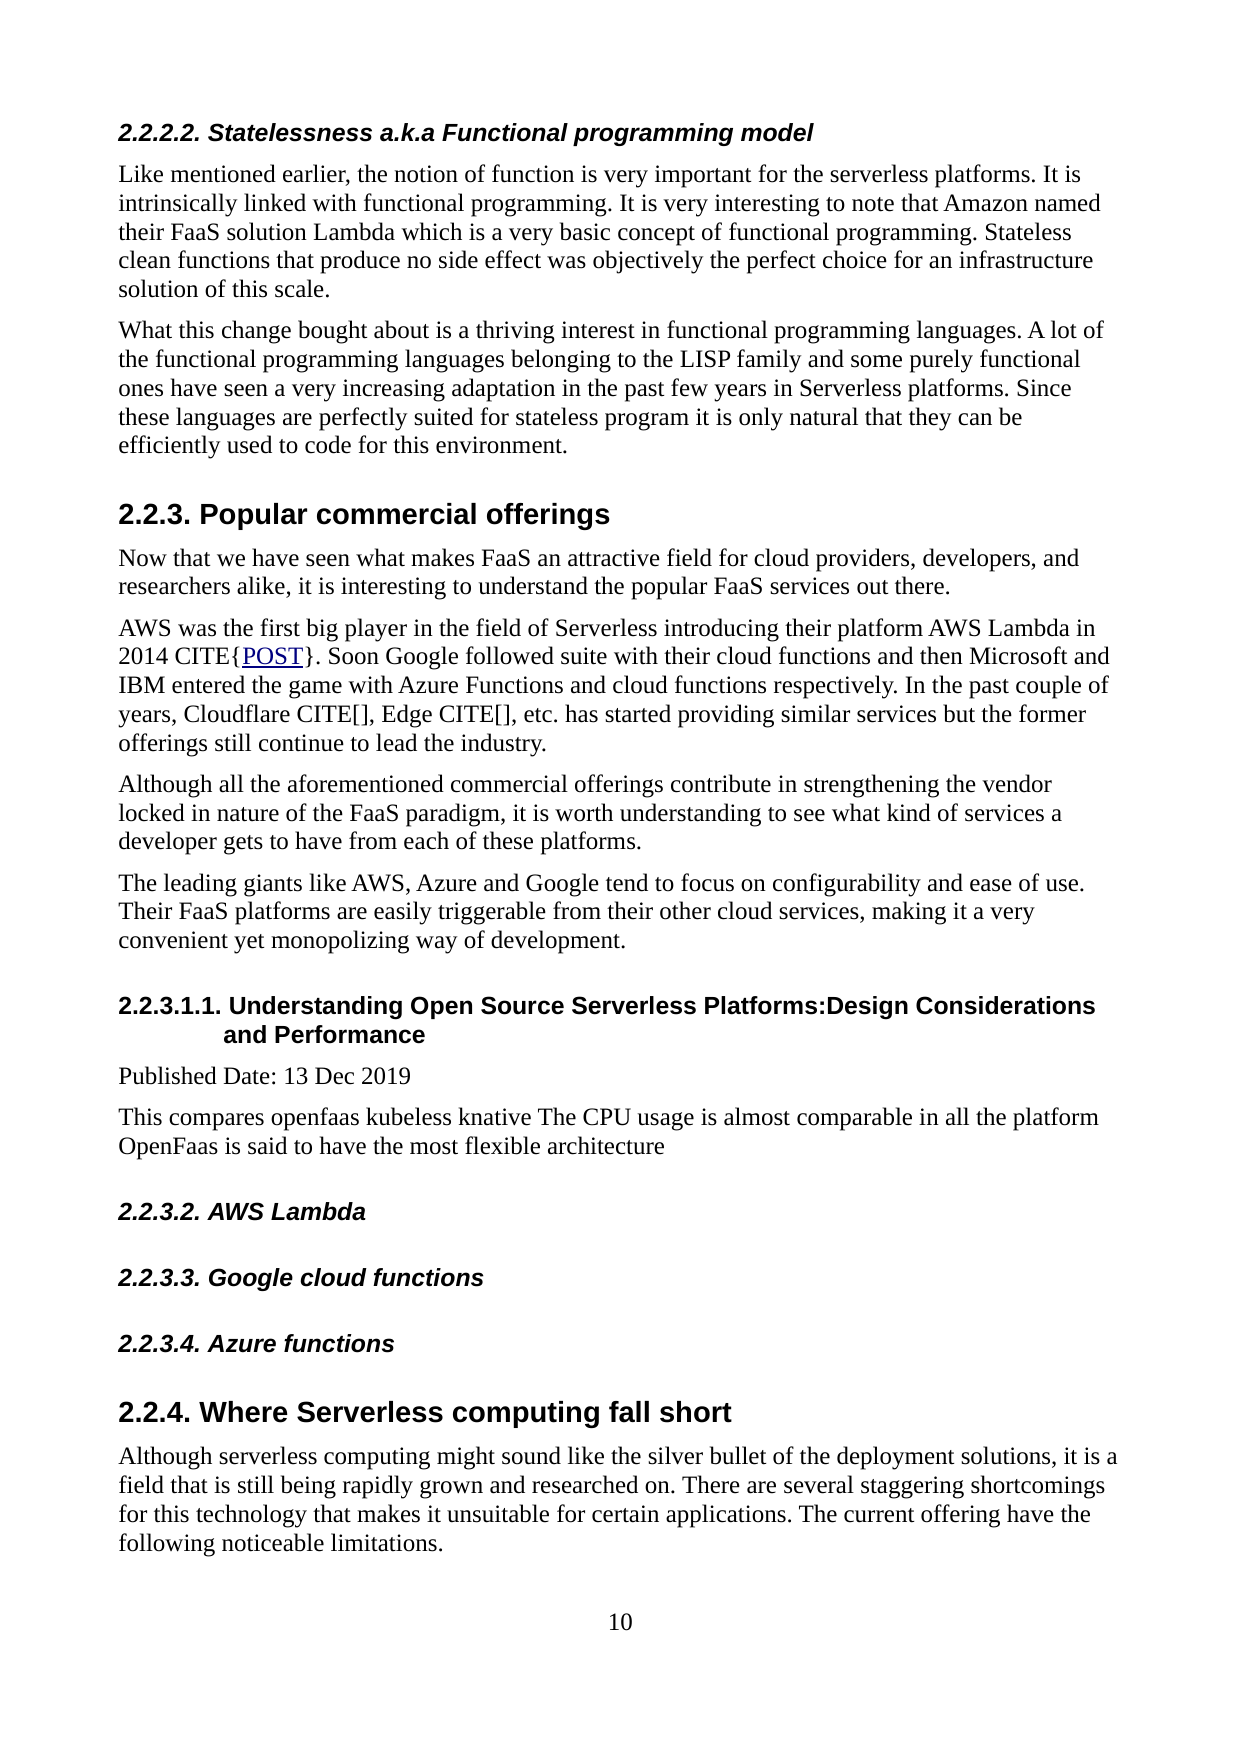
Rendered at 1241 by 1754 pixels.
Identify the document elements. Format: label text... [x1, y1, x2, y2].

text Although all the aforementioned commercial offerings contribute in strengthening the vendor locked in nature of the FaaS paradigm, it is worth understanding to see what kind of services a developer gets to have from each of these platforms. [118, 769, 1122, 855]
text Although serverless computing might sound like the silver bullet of the deployment solutions, it is a field that is still being rapidly grown and researched on. There are several staggering shortcomings for this technology that makes it unsuitable for certain applications. The current offering have the following noticeable limitations. [118, 1441, 1122, 1556]
text Now that we have seen what makes FaaS an attractive field for cloud providers, developers, and researchers alike, it is interesting to understand the popular FaaS services out there. [118, 543, 1122, 600]
text What this change bought about is a thriving interest in functional programming languages. A lot of the functional programming languages belonging to the LISP family and some purely functional ones have seen a very increasing adaptation in the past few years in Serverless platforms. Since these languages are perfectly suited for stateless program it is only natural that they can be efficiently used to code for this environment. [118, 315, 1122, 459]
subtitle Popular commercial offerings [118, 497, 1122, 530]
text This compares openfaas kubeless knative The CPU usage is almost comparable in all the platform OpenFaas is said to have the most flexible architecture [118, 1102, 1122, 1160]
text Published Date: 13 Dec 2019 [118, 1061, 1122, 1090]
subtitle AWS Lambda [118, 1197, 1122, 1226]
subtitle Understanding Open Source Serverless Platforms:Design Considerations and Performance [118, 991, 1122, 1048]
text Like mentioned earlier, the notion of function is very important for the serverless platforms. It is intrinsically linked with functional programming. It is very interesting to note that Amazon named their FaaS solution Lambda which is a very basic concept of functional programming. Stateless clean functions that produce no side effect was objectively the perfect choice for an infrastructure solution of this scale. [118, 159, 1122, 303]
text The leading giants like AWS, Azure and Google tend to focus on configurability and ease of use. Their FaaS platforms are easily triggerable from their other cloud services, making it a very convenient yet monopolizing way of development. [118, 868, 1122, 954]
subtitle Statelessness a.k.a Functional programming model [118, 118, 1122, 147]
subtitle Google cloud functions [118, 1263, 1122, 1292]
subtitle Where Serverless computing fall short [118, 1395, 1122, 1429]
subtitle Azure functions [118, 1329, 1122, 1358]
text AWS was the first big player in the field of Serverless introducing their platform AWS Lambda in 2014 CITE{POST}. Soon Google followed suite with their cloud functions and then Microsoft and IBM entered the game with Azure Functions and cloud functions respectively. In the past couple of years, Cloudflare CITE[], Edge CITE[], etc. has started providing similar services but the former offerings still continue to lead the industry. [118, 613, 1122, 756]
